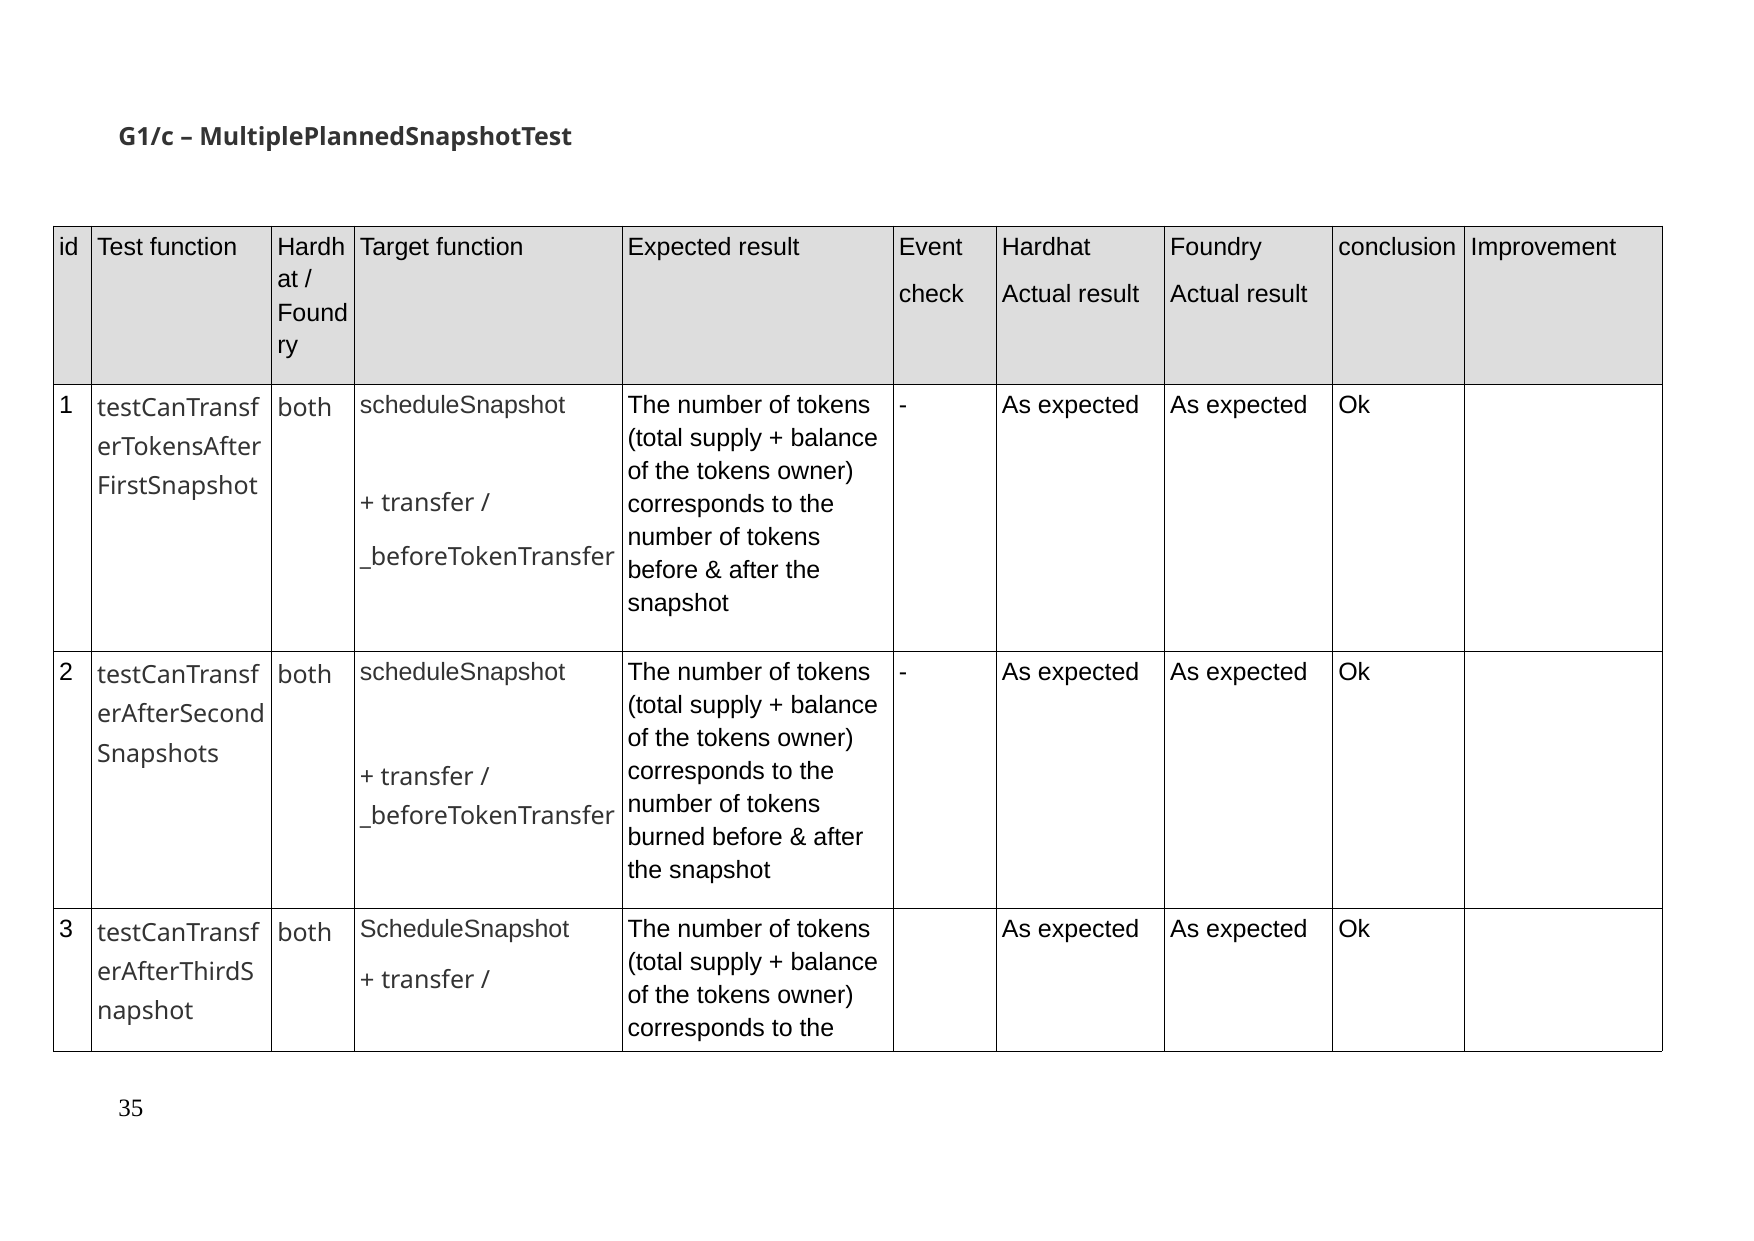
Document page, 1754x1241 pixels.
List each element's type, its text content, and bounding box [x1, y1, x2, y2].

table_cell both [272, 652, 354, 908]
table_cell 2 [54, 652, 91, 908]
table_cell Ok [1333, 385, 1464, 651]
table_cell The number of tokens (total supply + balance of the tokens owner) corresponds to the number of tokens burned before & after the snapshot [623, 652, 893, 908]
table_header Test function [92, 227, 271, 384]
table_cell testCanTransferAfterSecondSnapshots [92, 652, 271, 908]
table_cell As expected [1165, 909, 1332, 1051]
text G1/c – MultiplePlannedSnapshotTest [118, 118, 1636, 152]
table_cell Ok [1333, 909, 1464, 1051]
table_header Improvement [1465, 227, 1662, 384]
table_cell The number of tokens (total supply + balance of the tokens owner) corresponds to the [623, 909, 893, 1051]
table_cell both [272, 385, 354, 651]
table_cell scheduleSnapshot + transfer / _beforeTokenTransfer [355, 385, 622, 651]
table_header Target function [355, 227, 622, 384]
table_cell 1 [54, 385, 91, 651]
table_cell As expected [997, 909, 1164, 1051]
table_cell As expected [997, 652, 1164, 908]
table_cell testCanTransferTokensAfterFirstSnapshot [92, 385, 271, 651]
table_cell both [272, 909, 354, 1051]
table_cell 3 [54, 909, 91, 1051]
table_header conclusion [1333, 227, 1464, 384]
table_cell [1465, 652, 1662, 908]
table_cell ScheduleSnapshot + transfer / [355, 909, 622, 1051]
table_cell - [894, 385, 996, 651]
table_header Event check [894, 227, 996, 384]
table_header Hardhat Actual result [997, 227, 1164, 384]
table_cell As expected [1165, 385, 1332, 651]
table_cell scheduleSnapshot + transfer / _beforeTokenTransfer [355, 652, 622, 908]
table_header id [54, 227, 91, 384]
table_cell - [894, 652, 996, 908]
table_cell [1465, 385, 1662, 651]
table_cell [894, 909, 996, 1051]
table_cell As expected [997, 385, 1164, 651]
table_header Hardhat / Foundry [272, 227, 354, 384]
table_cell [1465, 909, 1662, 1051]
table_header Foundry Actual result [1165, 227, 1332, 384]
table_cell testCanTransferAfterThirdSnapshot [92, 909, 271, 1051]
table_cell The number of tokens (total supply + balance of the tokens owner) corresponds to the number of tokens before & after the snapshot [623, 385, 893, 651]
table_header Expected result [623, 227, 893, 384]
table_cell As expected [1165, 652, 1332, 908]
table_cell Ok [1333, 652, 1464, 908]
